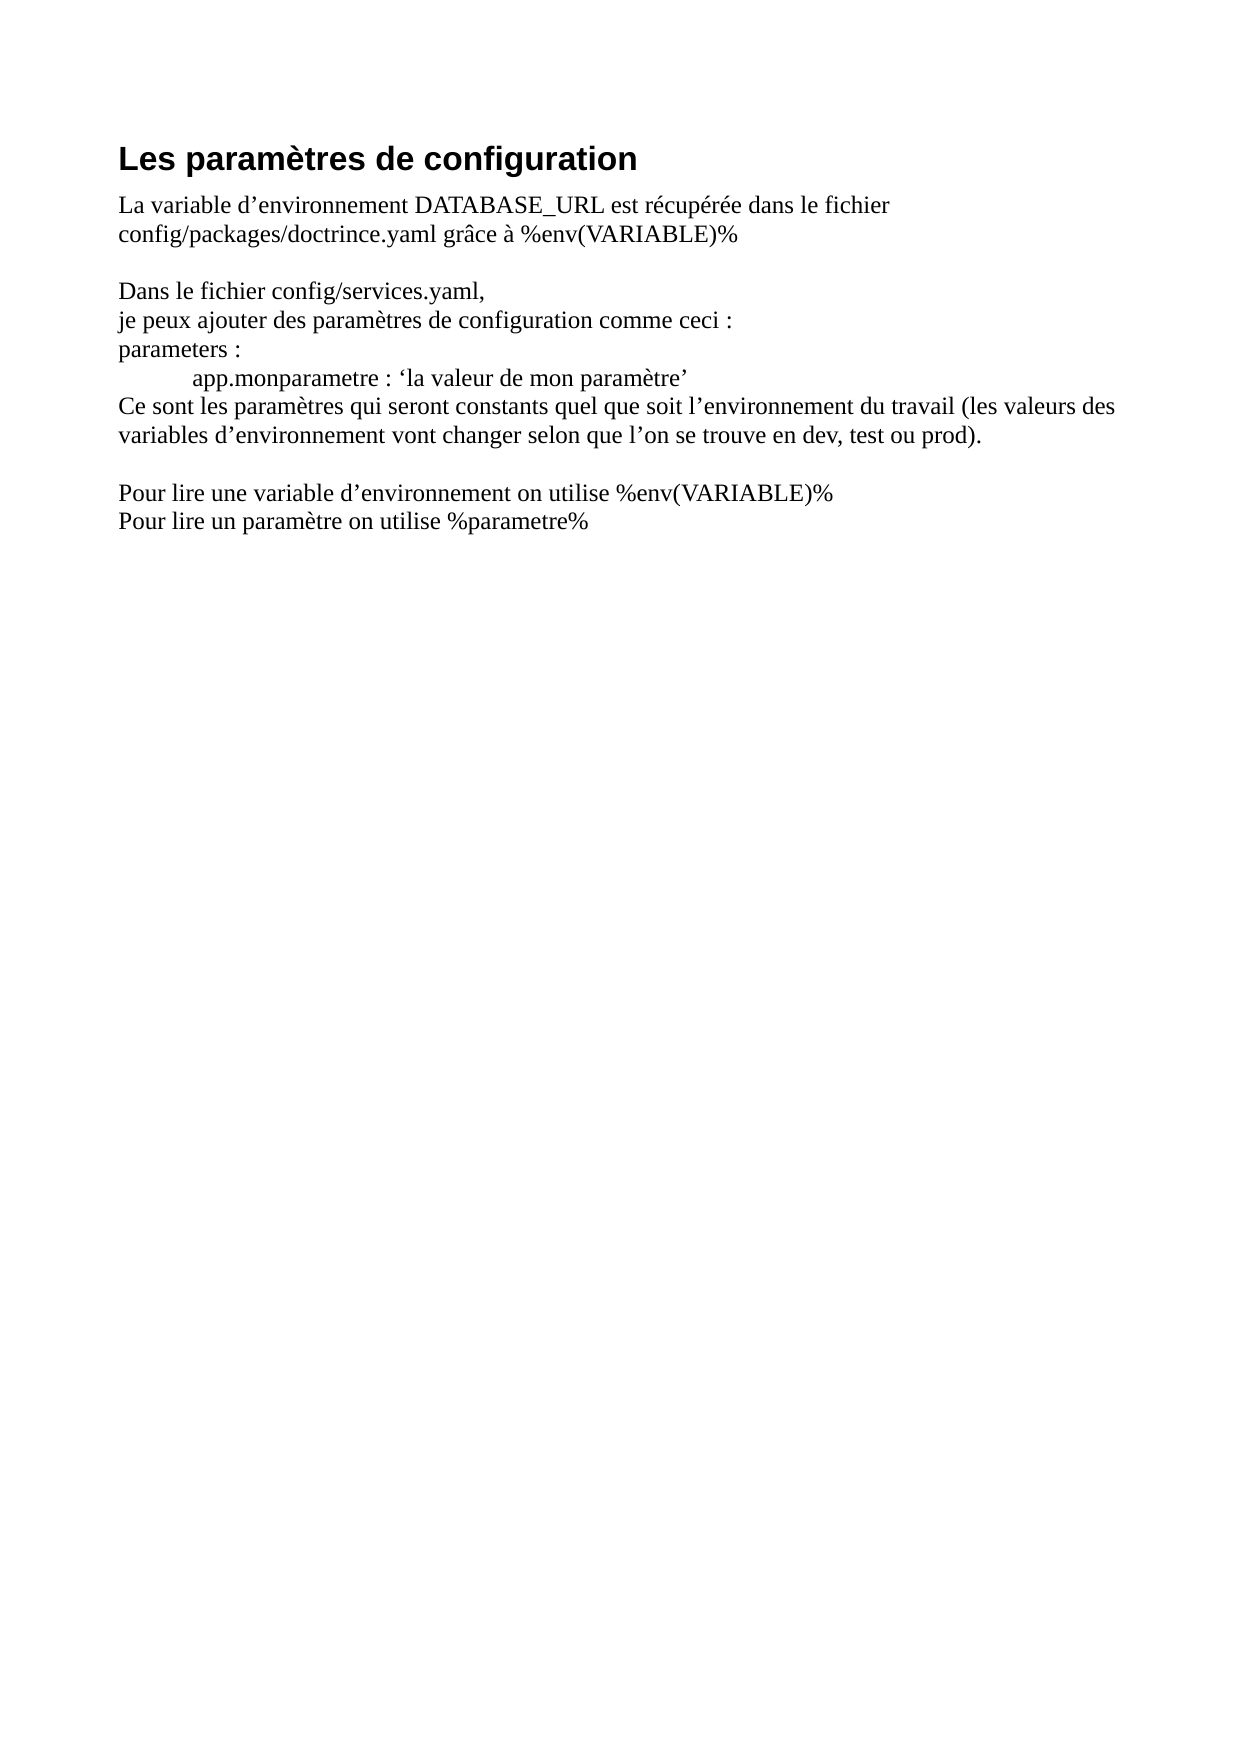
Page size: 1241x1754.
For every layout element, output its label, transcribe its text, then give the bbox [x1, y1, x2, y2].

text app.monparametre : ‘la valeur de mon paramètre’ [118, 363, 1122, 391]
text Pour lire un paramètre on utilise %parametre% [118, 506, 1122, 535]
text Dans le fichier config/services.yaml, [118, 276, 1122, 305]
text parameters : [118, 334, 1122, 363]
text je peux ajouter des paramètres de configuration comme ceci : [118, 305, 1122, 334]
text Ce sont les paramètres qui seront constants quel que soit l’environnement du travail (les valeurs des variables d’environnement vont changer selon que l’on se trouve en dev, test ou prod). [118, 391, 1122, 449]
text La variable d’environnement DATABASE_URL est récupérée dans le fichier config/packages/doctrince.yaml grâce à %env(VARIABLE)% [118, 190, 1122, 248]
subtitle Les paramètres de configuration [118, 139, 1122, 178]
text Pour lire une variable d’environnement on utilise %env(VARIABLE)% [118, 478, 1122, 506]
